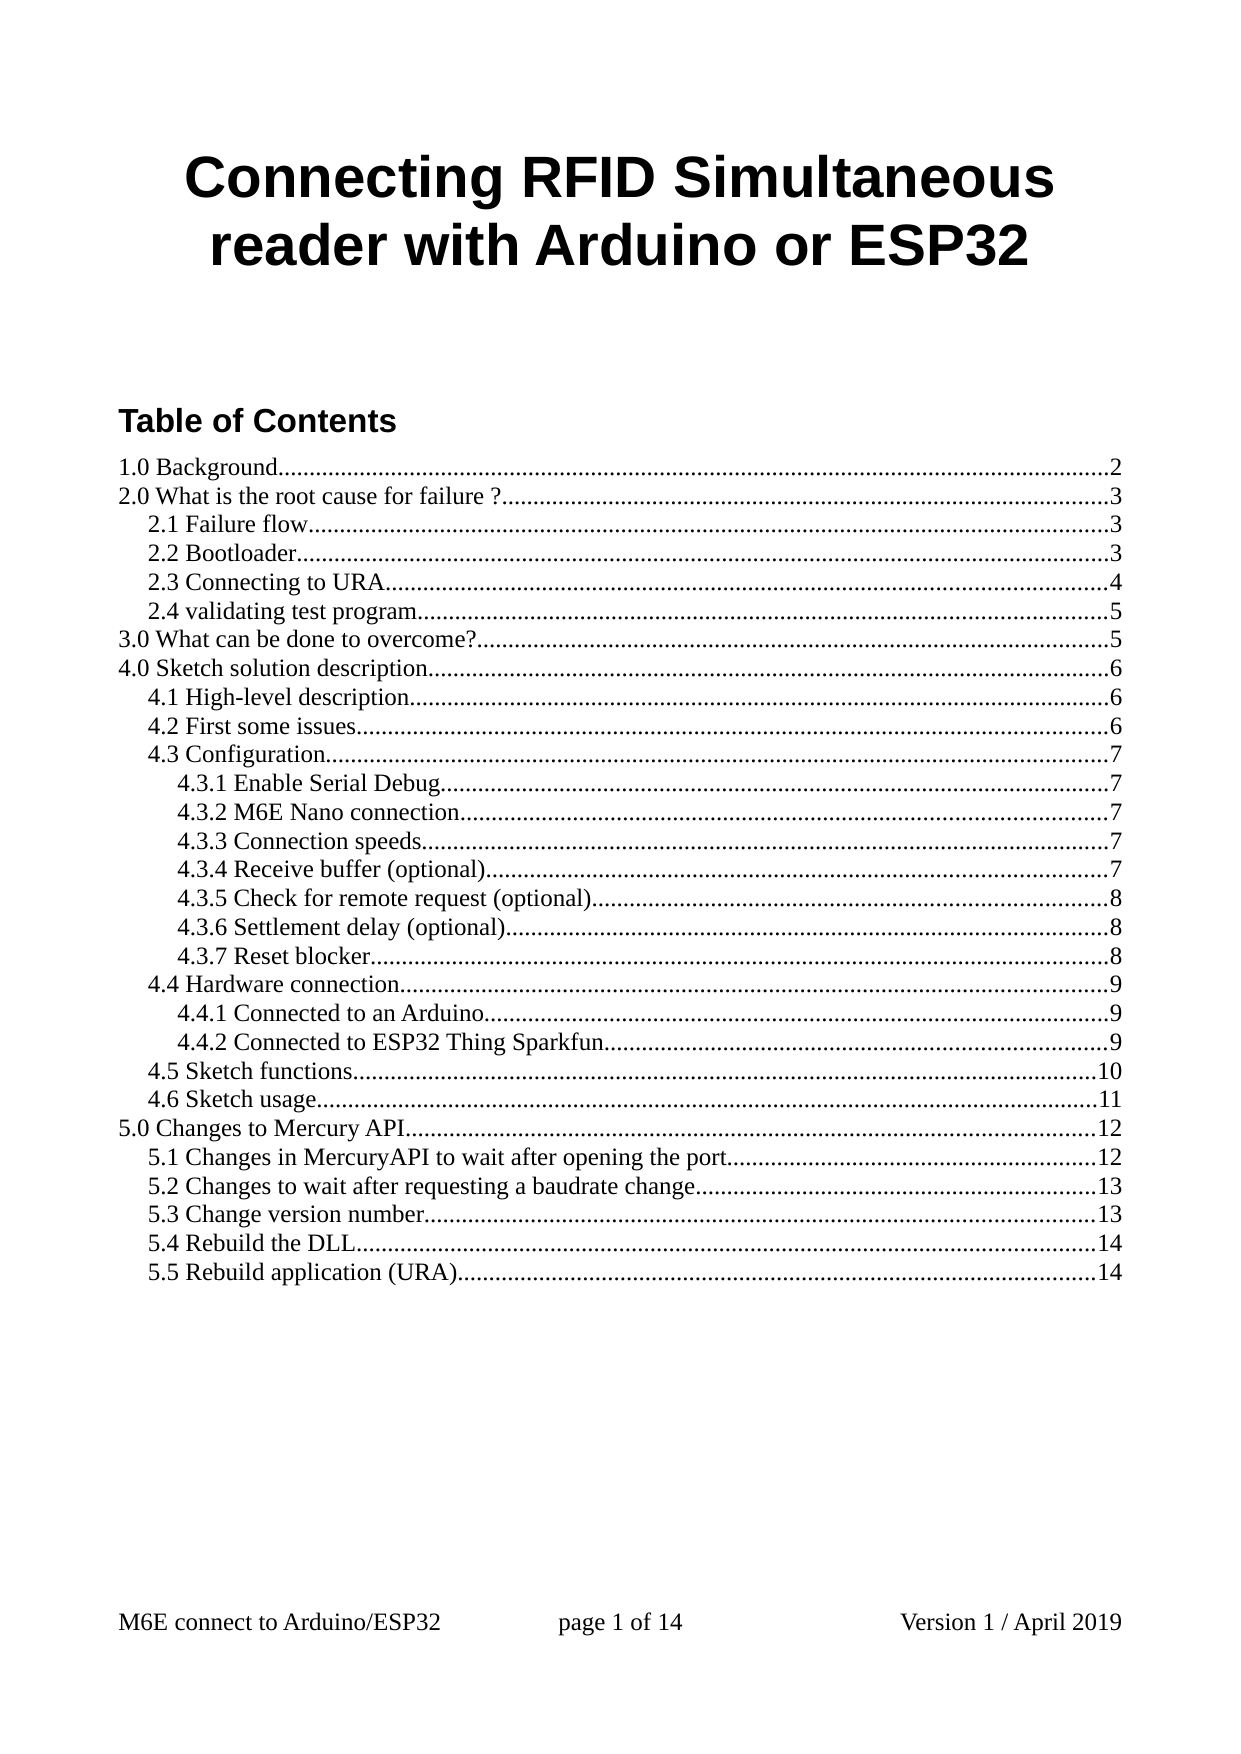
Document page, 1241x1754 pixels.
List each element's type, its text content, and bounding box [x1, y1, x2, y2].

text 1.0 Background 2 [118, 452, 1122, 481]
text 2.1 Failure flow 3 [148, 509, 1122, 538]
subtitle Table of Contents [118, 401, 1122, 439]
text 5.0 Changes to Mercury API 12 [118, 1113, 1122, 1142]
text 2.4 validating test program 5 [148, 596, 1122, 624]
text 4.3.3 Connection speeds 7 [177, 826, 1122, 854]
text 4.3.2 M6E Nano connection 7 [177, 797, 1122, 826]
text 5.4 Rebuild the DLL 14 [148, 1228, 1122, 1257]
text 4.3.6 Settlement delay (optional) 8 [177, 912, 1122, 941]
text 4.3 Configuration 7 [148, 739, 1122, 768]
text 4.4.2 Connected to ESP32 Thing Sparkfun 9 [177, 1027, 1122, 1056]
text 4.3.1 Enable Serial Debug 7 [177, 768, 1122, 797]
text 5.2 Changes to wait after requesting a baudrate change 13 [148, 1171, 1122, 1199]
text 4.3.4 Receive buffer (optional) 7 [177, 854, 1122, 883]
text 4.4.1 Connected to an Arduino 9 [177, 998, 1122, 1027]
text 2.0 What is the root cause for failure ? 3 [118, 481, 1122, 509]
text 2.2 Bootloader 3 [148, 538, 1122, 567]
text 5.3 Change version number 13 [148, 1199, 1122, 1228]
text 2.3 Connecting to URA 4 [148, 567, 1122, 596]
text 4.0 Sketch solution description 6 [118, 653, 1122, 682]
text 4.3.5 Check for remote request (optional) 8 [177, 883, 1122, 912]
text 4.6 Sketch usage 11 [148, 1084, 1122, 1113]
text 4.5 Sketch functions 10 [148, 1056, 1122, 1084]
text 4.1 High-level description 6 [148, 682, 1122, 711]
text 3.0 What can be done to overcome? 5 [118, 624, 1122, 653]
text 5.5 Rebuild application (URA) 14 [148, 1257, 1122, 1286]
text 4.2 First some issues 6 [148, 711, 1122, 739]
title Connecting RFID Simultaneous reader with Arduino or ESP32 [118, 143, 1122, 277]
text 4.3.7 Reset blocker 8 [177, 941, 1122, 969]
text 5.1 Changes in MercuryAPI to wait after opening the port 12 [148, 1142, 1122, 1171]
text 4.4 Hardware connection 9 [148, 969, 1122, 998]
